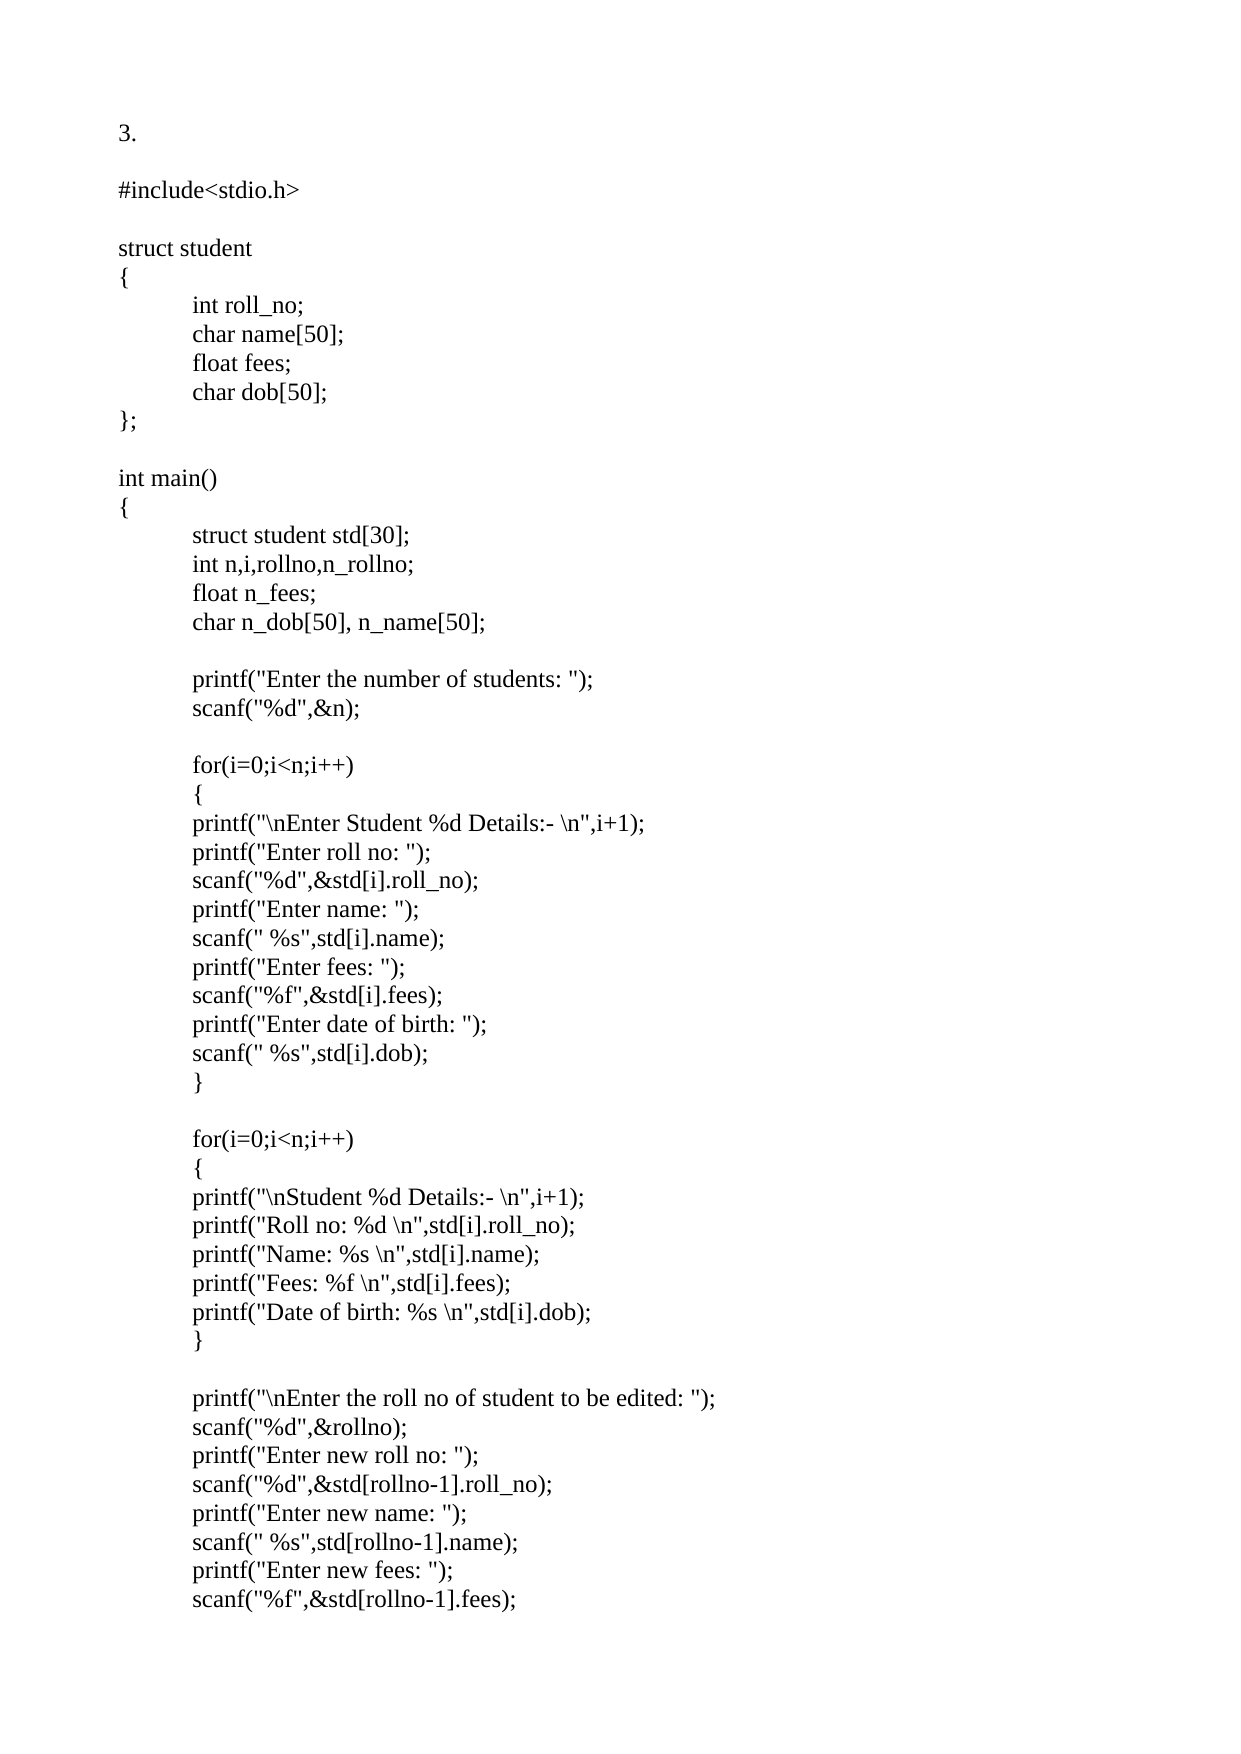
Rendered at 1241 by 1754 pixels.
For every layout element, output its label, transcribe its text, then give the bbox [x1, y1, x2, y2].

text char dob[50]; [118, 377, 1122, 406]
text float fees; [118, 348, 1122, 377]
text for(i=0;i<n;i++) [118, 1124, 1122, 1153]
text printf("Enter new fees: "); [118, 1556, 1122, 1584]
text { [118, 1153, 1122, 1182]
text } [118, 1326, 1122, 1354]
text int roll_no; [118, 291, 1122, 319]
text scanf(" %s",std[i].name); [118, 923, 1122, 952]
text scanf(" %s",std[rollno-1].name); [118, 1527, 1122, 1556]
text printf("\nEnter the roll no of student to be edited: "); [118, 1383, 1122, 1412]
text printf("Enter fees: "); [118, 952, 1122, 981]
text struct student [118, 233, 1122, 262]
text printf("Date of birth: %s \n",std[i].dob); [118, 1297, 1122, 1326]
text int main() [118, 463, 1122, 492]
text printf("Enter new name: "); [118, 1498, 1122, 1527]
text { [118, 492, 1122, 521]
text printf("Enter name: "); [118, 894, 1122, 923]
text } [118, 1067, 1122, 1096]
text printf("Roll no: %d \n",std[i].roll_no); [118, 1211, 1122, 1239]
text scanf("%f",&std[i].fees); [118, 981, 1122, 1009]
text { [118, 262, 1122, 291]
text printf("Fees: %f \n",std[i].fees); [118, 1268, 1122, 1297]
text scanf(" %s",std[i].dob); [118, 1038, 1122, 1067]
text float n_fees; [118, 578, 1122, 607]
text 3. [118, 118, 1122, 147]
text #include<stdio.h> [118, 176, 1122, 204]
text }; [118, 406, 1122, 434]
text { [118, 779, 1122, 808]
text printf("Enter the number of students: "); [118, 664, 1122, 693]
text for(i=0;i<n;i++) [118, 751, 1122, 779]
text scanf("%d",&std[rollno-1].roll_no); [118, 1469, 1122, 1498]
text printf("Enter date of birth: "); [118, 1009, 1122, 1038]
text scanf("%f",&std[rollno-1].fees); [118, 1584, 1122, 1613]
text printf("Enter new roll no: "); [118, 1441, 1122, 1469]
text scanf("%d",&std[i].roll_no); [118, 866, 1122, 894]
text int n,i,rollno,n_rollno; [118, 549, 1122, 578]
text struct student std[30]; [118, 521, 1122, 549]
text char n_dob[50], n_name[50]; [118, 607, 1122, 636]
text printf("\nStudent %d Details:- \n",i+1); [118, 1182, 1122, 1211]
text char name[50]; [118, 319, 1122, 348]
text printf("Name: %s \n",std[i].name); [118, 1239, 1122, 1268]
text printf("Enter roll no: "); [118, 837, 1122, 866]
text scanf("%d",&rollno); [118, 1412, 1122, 1441]
text scanf("%d",&n); [118, 693, 1122, 722]
text printf("\nEnter Student %d Details:- \n",i+1); [118, 808, 1122, 837]
